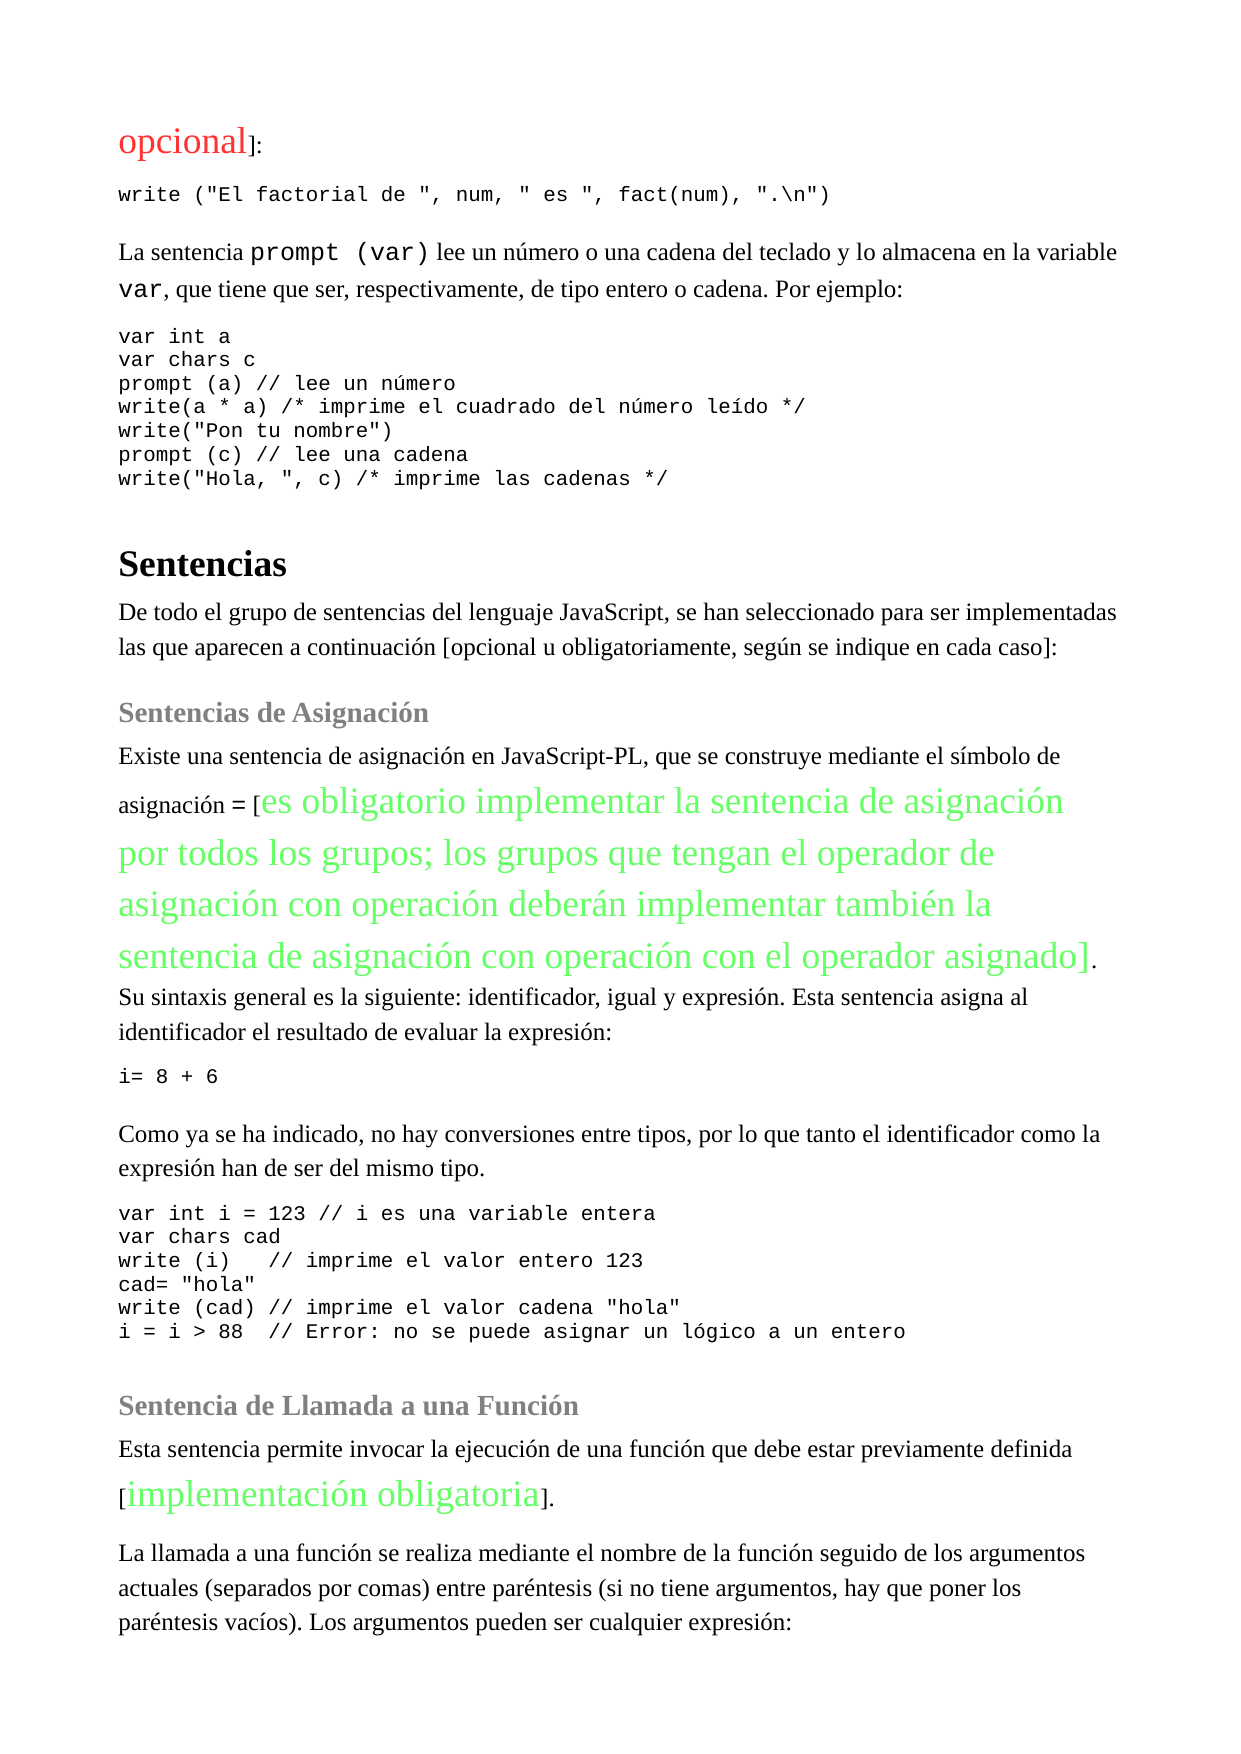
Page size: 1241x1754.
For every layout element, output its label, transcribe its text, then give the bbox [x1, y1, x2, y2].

text prompt (c) // lee una cadena [118, 444, 1122, 467]
text write("Pon tu nombre") [118, 420, 1122, 444]
subtitle Sentencias de Asignación [118, 695, 1122, 729]
text Como ya se ha indicado, no hay conversiones entre tipos, por lo que tanto el identificador como la expresión han de ser del mismo tipo. [118, 1119, 1122, 1182]
text Existe una sentencia de asignación en JavaScript-PL, que se construye mediante el símbolo de asignación = [es obligatorio implementar la sentencia de asignación por todos los grupos; los grupos que tengan el operador de asignación con operación deberán implementar también la sentencia de asignación con operación con el operador asignado]. Su sintaxis general es la siguiente: identificador, igual y expresión. Esta sentencia asigna al identificador el resultado de evaluar la expresión: [118, 741, 1122, 1046]
text La llamada a una función se realiza mediante el nombre de la función seguido de los argumentos actuales (separados por comas) entre paréntesis (si no tiene argumentos, hay que poner los paréntesis vacíos). Los argumentos pueden ser cualquier expresión: [118, 1538, 1122, 1636]
text Esta sentencia permite invocar la ejecución de una función que debe estar previamente definida [implementación obligatoria]. [118, 1434, 1122, 1515]
text var int i = 123 // i es una variable entera [118, 1203, 1122, 1226]
text write(a * a) /* imprime el cuadrado del número leído */ [118, 397, 1122, 420]
text write (cad) // imprime el valor cadena "hola" [118, 1297, 1122, 1321]
text cad= "hola" [118, 1273, 1122, 1297]
text De todo el grupo de sentencias del lenguaje JavaScript, se han seleccionado para ser implementadas las que aparecen a continuación [opcional u obligatoriamente, según se indique en cada caso]: [118, 597, 1122, 660]
subtitle Sentencias [118, 541, 1122, 584]
text i= 8 + 6 [118, 1066, 1122, 1089]
text La sentencia prompt (var) lee un número o una cadena del teclado y lo almacena en la variable var, que tiene que ser, respectivamente, de tipo entero o cadena. Por ejemplo: [118, 237, 1122, 305]
text write("Hola, ", c) /* imprime las cadenas */ [118, 467, 1122, 491]
text opcional]: [118, 118, 1122, 161]
text write ("El factorial de ", num, " es ", fact(num), ".\n") [118, 184, 1122, 208]
text prompt (a) // lee un número [118, 373, 1122, 397]
text var int a [118, 326, 1122, 349]
subtitle Sentencia de Llamada a una Función [118, 1388, 1122, 1422]
text i = i > 88 // Error: no se puede asignar un lógico a un entero [118, 1321, 1122, 1344]
text var chars c [118, 349, 1122, 373]
text write (i) // imprime el valor entero 123 [118, 1250, 1122, 1273]
text var chars cad [118, 1226, 1122, 1250]
